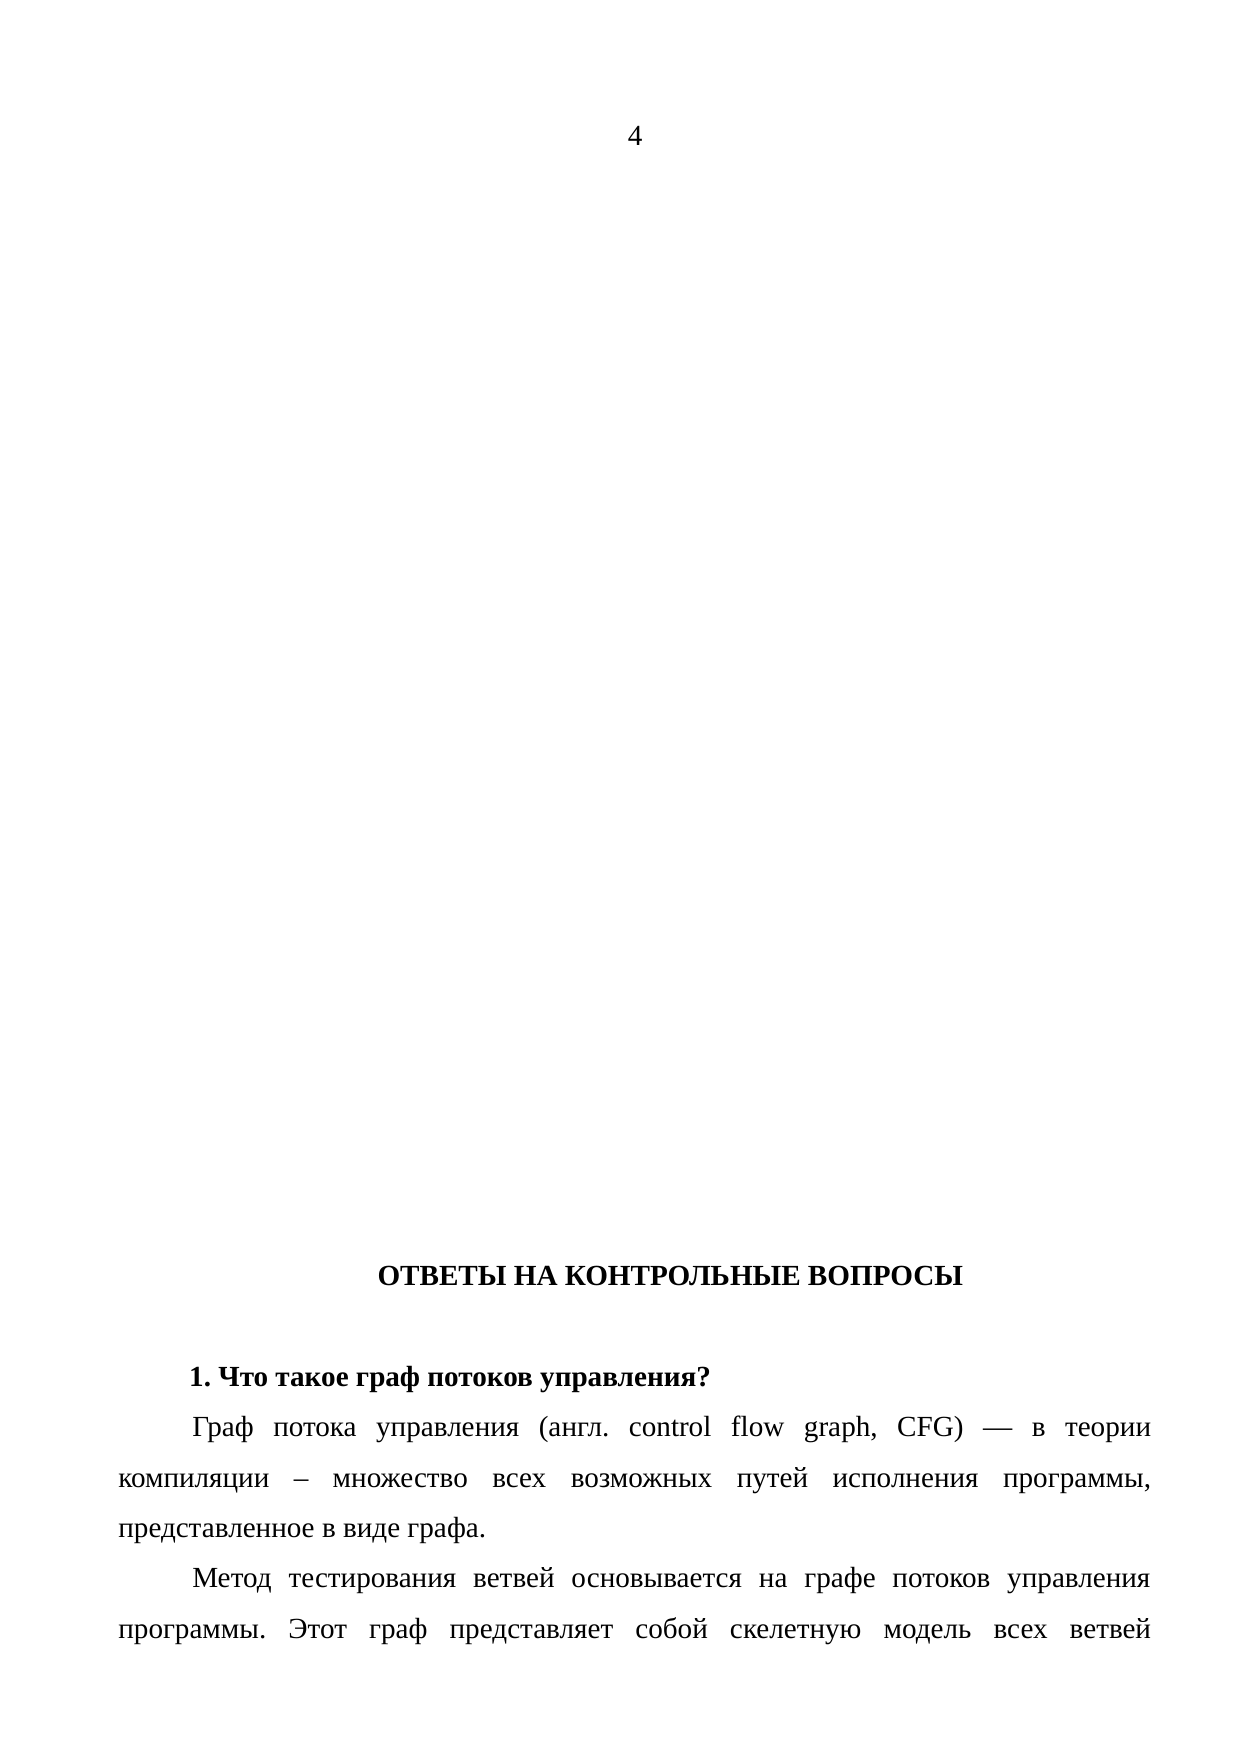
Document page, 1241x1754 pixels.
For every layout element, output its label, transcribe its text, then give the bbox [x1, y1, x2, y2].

text Граф потока управления (англ. control flow graph, CFG) — в теории компиляции – множество всех возможных путей исполнения программы, представленное в виде графa. [118, 1409, 1152, 1544]
text ОТВЕТЫ НА КОНТРОЛЬНЫЕ ВОПРОСЫ [118, 1258, 1152, 1292]
text 1. Что такое граф потоков управления? [118, 1359, 1152, 1393]
text Метод тестирования ветвей основывается на графе потоков управления программы. Этот граф представляет собой скелетную модель всех ветвей [118, 1560, 1152, 1644]
